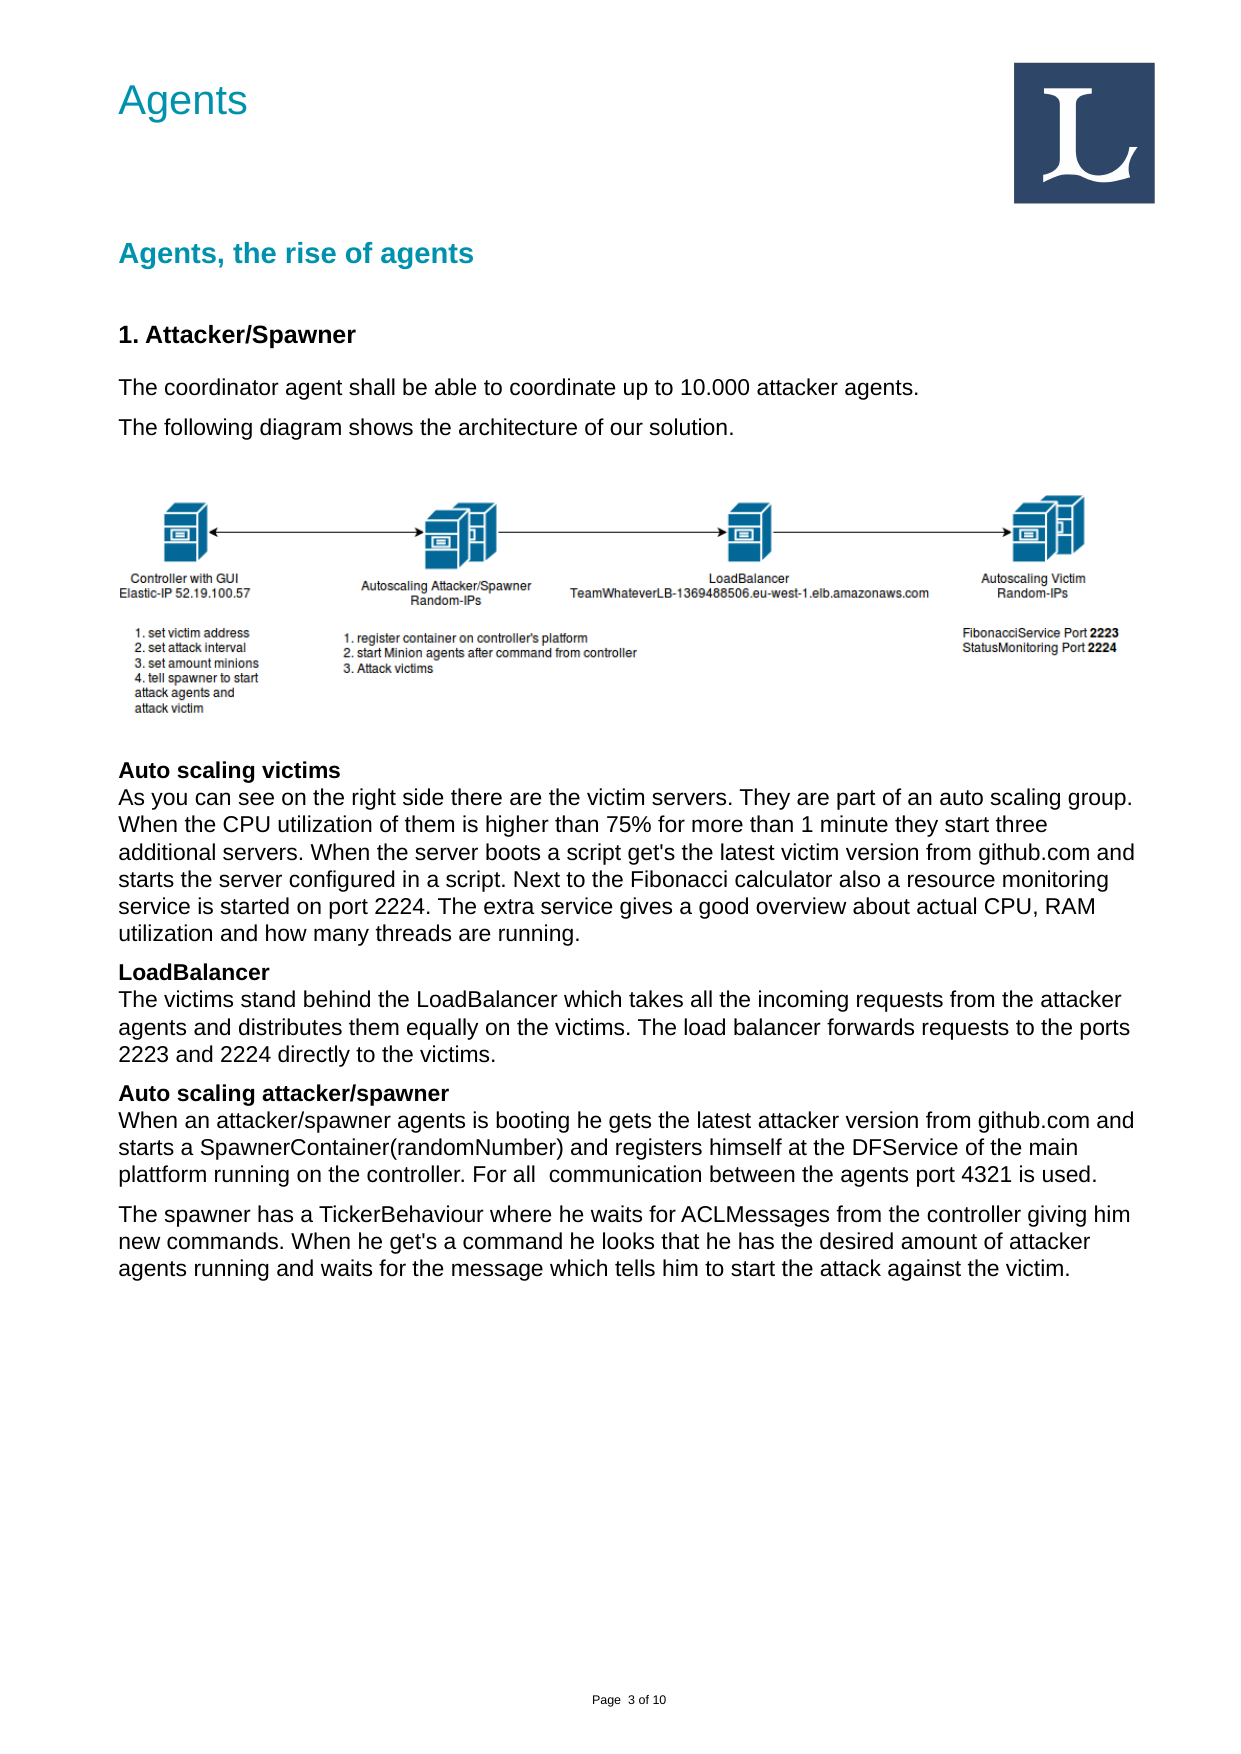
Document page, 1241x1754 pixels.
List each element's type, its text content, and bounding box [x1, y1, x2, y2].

text The spawner has a TickerBehaviour where he waits for ACLMessages from the controller giving him new commands. When he get's a command he looks that he has the desired amount of attacker agents running and waits for the message which tells him to start the attack against the victim. [118, 1200, 1140, 1282]
text Auto scaling victims As you can see on the right side there are the victim servers. They are part of an auto scaling group. When the CPU utilization of them is higher than 75% for more than 1 minute they start three additional servers. When the server boots a script get's the latest victim version from github.com and starts the server configured in a script. Next to the Fibonacci calculator also a resource monitoring service is started on port 2224. The extra service gives a good overview about actual CPU, RAM utilization and how many threads are running. [118, 757, 1140, 946]
subtitle 1. Attacker/Spawner [118, 320, 1140, 348]
text Auto scaling attacker/spawner When an attacker/spawner agents is booting he gets the latest attacker version from github.com and starts a SpawnerContainer(randomNumber) and registers himself at the DFService of the main plattform running on the controller. For all communication between the agents port 4321 is used. [118, 1079, 1140, 1188]
text The following diagram shows the architecture of our solution. [118, 413, 1140, 440]
text The coordinator agent shall be able to coordinate up to 10.000 attacker agents. [118, 373, 1140, 401]
text LoadBalancer The victims stand behind the LoadBalancer which takes all the incoming requests from the attacker agents and distributes them equally on the victims. The load balancer forwards requests to the ports 2223 and 2224 directly to the victims. [118, 959, 1140, 1067]
picture [1011, 59, 1158, 207]
subtitle Agents, the rise of agents [118, 236, 1140, 270]
